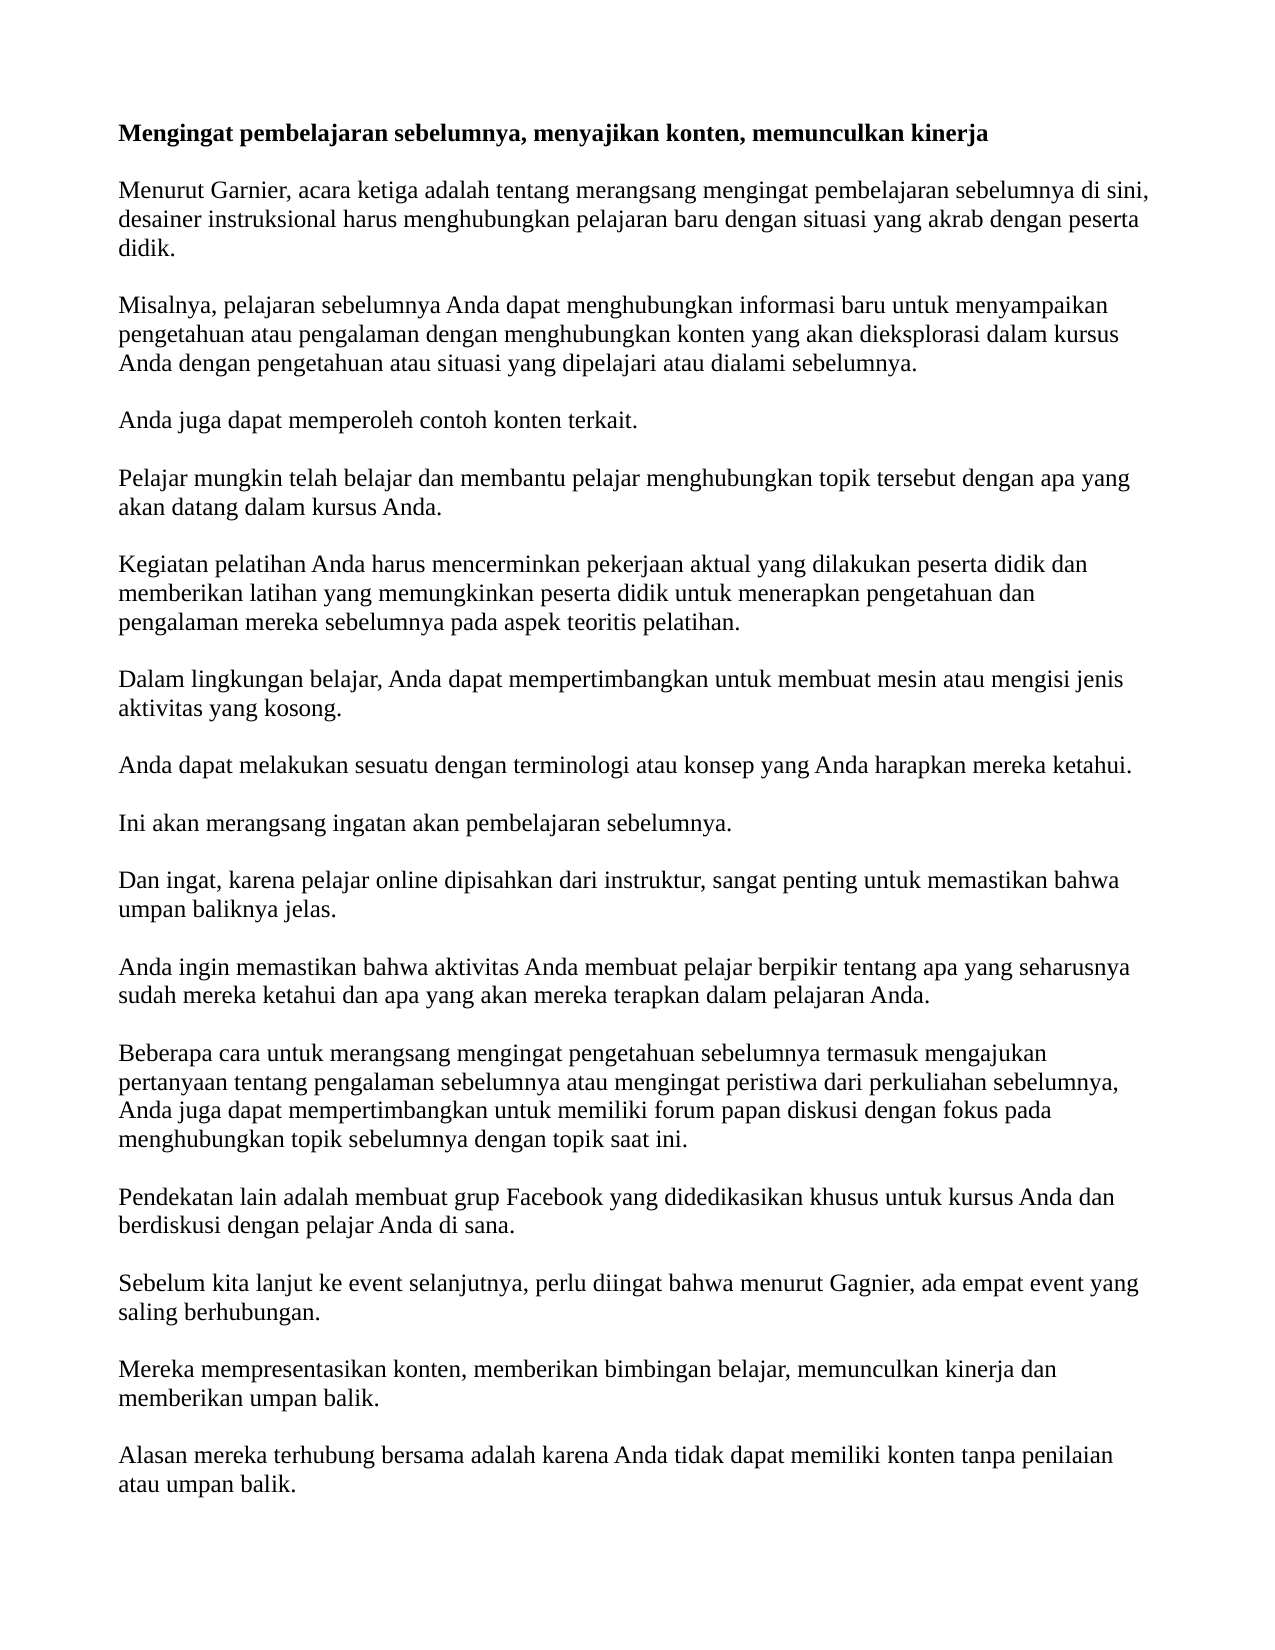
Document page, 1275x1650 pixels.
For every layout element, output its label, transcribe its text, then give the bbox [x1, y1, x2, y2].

text Sebelum kita lanjut ke event selanjutnya, perlu diingat bahwa menurut Gagnier, ada empat event yang saling berhubungan. [118, 1268, 1157, 1326]
text Dalam lingkungan belajar, Anda dapat mempertimbangkan untuk membuat mesin atau mengisi jenis aktivitas yang kosong. [118, 664, 1157, 722]
text Beberapa cara untuk merangsang mengingat pengetahuan sebelumnya termasuk mengajukan pertanyaan tentang pengalaman sebelumnya atau mengingat peristiwa dari perkuliahan sebelumnya, Anda juga dapat mempertimbangkan untuk memiliki forum papan diskusi dengan fokus pada menghubungkan topik sebelumnya dengan topik saat ini. [118, 1038, 1157, 1153]
text Kegiatan pelatihan Anda harus mencerminkan pekerjaan aktual yang dilakukan peserta didik dan memberikan latihan yang memungkinkan peserta didik untuk menerapkan pengetahuan dan pengalaman mereka sebelumnya pada aspek teoritis pelatihan. [118, 549, 1157, 636]
text Misalnya, pelajaran sebelumnya Anda dapat menghubungkan informasi baru untuk menyampaikan pengetahuan atau pengalaman dengan menghubungkan konten yang akan dieksplorasi dalam kursus Anda dengan pengetahuan atau situasi yang dipelajari atau dialami sebelumnya. [118, 291, 1157, 377]
text Mengingat pembelajaran sebelumnya, menyajikan konten, memunculkan kinerja [118, 118, 1157, 147]
text Menurut Garnier, acara ketiga adalah tentang merangsang mengingat pembelajaran sebelumnya di sini, desainer instruksional harus menghubungkan pelajaran baru dengan situasi yang akrab dengan peserta didik. [118, 176, 1157, 262]
text Pelajar mungkin telah belajar dan membantu pelajar menghubungkan topik tersebut dengan apa yang akan datang dalam kursus Anda. [118, 463, 1157, 521]
text Alasan mereka terhubung bersama adalah karena Anda tidak dapat memiliki konten tanpa penilaian atau umpan balik. [118, 1441, 1157, 1498]
text Dan ingat, karena pelajar online dipisahkan dari instruktur, sangat penting untuk memastikan bahwa umpan baliknya jelas. [118, 866, 1157, 923]
text Anda dapat melakukan sesuatu dengan terminologi atau konsep yang Anda harapkan mereka ketahui. [118, 751, 1157, 779]
text Anda ingin memastikan bahwa aktivitas Anda membuat pelajar berpikir tentang apa yang seharusnya sudah mereka ketahui dan apa yang akan mereka terapkan dalam pelajaran Anda. [118, 952, 1157, 1009]
text Anda juga dapat memperoleh contoh konten terkait. [118, 406, 1157, 434]
text Mereka mempresentasikan konten, memberikan bimbingan belajar, memunculkan kinerja dan memberikan umpan balik. [118, 1354, 1157, 1412]
text Ini akan merangsang ingatan akan pembelajaran sebelumnya. [118, 808, 1157, 837]
text Pendekatan lain adalah membuat grup Facebook yang didedikasikan khusus untuk kursus Anda dan berdiskusi dengan pelajar Anda di sana. [118, 1182, 1157, 1239]
